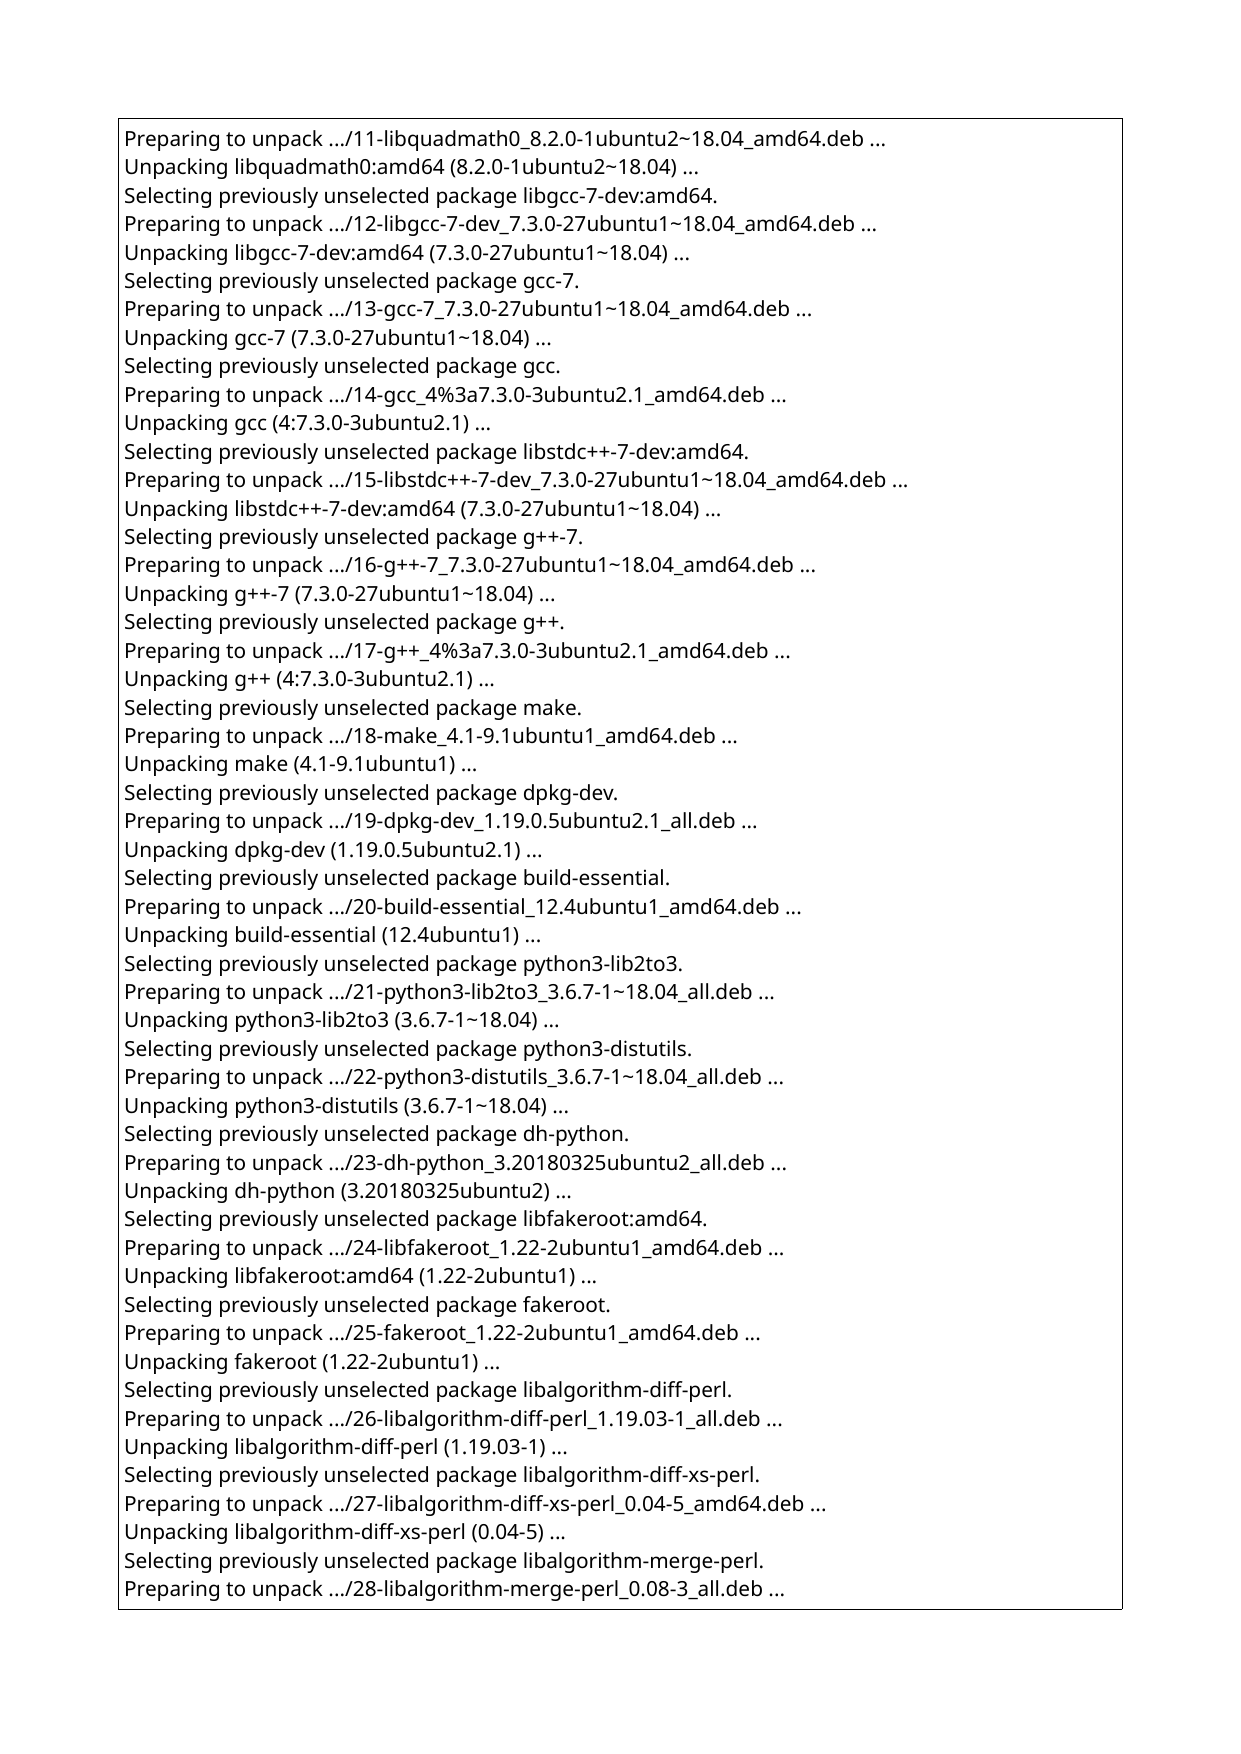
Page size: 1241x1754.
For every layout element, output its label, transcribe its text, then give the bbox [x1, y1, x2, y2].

table_header Preparing to unpack .../11-libquadmath0_8.2.0-1ubuntu2~18.04_amd64.deb ... Unpacking libquadmath0:amd64 (8.2.0-1ubuntu2~18.04) ... Selecting previously unselected package libgcc-7-dev:amd64. Preparing to unpack .../12-libgcc-7-dev_7.3.0-27ubuntu1~18.04_amd64.deb ... Unpacking libgcc-7-dev:amd64 (7.3.0-27ubuntu1~18.04) ... Selecting previously unselected package gcc-7. Preparing to unpack .../13-gcc-7_7.3.0-27ubuntu1~18.04_amd64.deb ... Unpacking gcc-7 (7.3.0-27ubuntu1~18.04) ... Selecting previously unselected package gcc. Preparing to unpack .../14-gcc_4%3a7.3.0-3ubuntu2.1_amd64.deb ... Unpacking gcc (4:7.3.0-3ubuntu2.1) ... Selecting previously unselected package libstdc++-7-dev:amd64. Preparing to unpack .../15-libstdc++-7-dev_7.3.0-27ubuntu1~18.04_amd64.deb ... Unpacking libstdc++-7-dev:amd64 (7.3.0-27ubuntu1~18.04) ... Selecting previously unselected package g++-7. Preparing to unpack .../16-g++-7_7.3.0-27ubuntu1~18.04_amd64.deb ... Unpacking g++-7 (7.3.0-27ubuntu1~18.04) ... Selecting previously unselected package g++. Preparing to unpack .../17-g++_4%3a7.3.0-3ubuntu2.1_amd64.deb ... Unpacking g++ (4:7.3.0-3ubuntu2.1) ... Selecting previously unselected package make. Preparing to unpack .../18-make_4.1-9.1ubuntu1_amd64.deb ... Unpacking make (4.1-9.1ubuntu1) ... Selecting previously unselected package dpkg-dev. Preparing to unpack .../19-dpkg-dev_1.19.0.5ubuntu2.1_all.deb ... Unpacking dpkg-dev (1.19.0.5ubuntu2.1) ... Selecting previously unselected package build-essential. Preparing to unpack .../20-build-essential_12.4ubuntu1_amd64.deb ... Unpacking build-essential (12.4ubuntu1) ... Selecting previously unselected package python3-lib2to3. Preparing to unpack .../21-python3-lib2to3_3.6.7-1~18.04_all.deb ... Unpacking python3-lib2to3 (3.6.7-1~18.04) ... Selecting previously unselected package python3-distutils. Preparing to unpack .../22-python3-distutils_3.6.7-1~18.04_all.deb ... Unpacking python3-distutils (3.6.7-1~18.04) ... Selecting previously unselected package dh-python. Preparing to unpack .../23-dh-python_3.20180325ubuntu2_all.deb ... Unpacking dh-python (3.20180325ubuntu2) ... Selecting previously unselected package libfakeroot:amd64. Preparing to unpack .../24-libfakeroot_1.22-2ubuntu1_amd64.deb ... Unpacking libfakeroot:amd64 (1.22-2ubuntu1) ... Selecting previously unselected package fakeroot. Preparing to unpack .../25-fakeroot_1.22-2ubuntu1_amd64.deb ... Unpacking fakeroot (1.22-2ubuntu1) ... Selecting previously unselected package libalgorithm-diff-perl. Preparing to unpack .../26-libalgorithm-diff-perl_1.19.03-1_all.deb ... Unpacking libalgorithm-diff-perl (1.19.03-1) ... Selecting previously unselected package libalgorithm-diff-xs-perl. Preparing to unpack .../27-libalgorithm-diff-xs-perl_0.04-5_amd64.deb ... Unpacking libalgorithm-diff-xs-perl (0.04-5) ... Selecting previously unselected package libalgorithm-merge-perl. Preparing to unpack .../28-libalgorithm-merge-perl_0.08-3_all.deb ... [119, 119, 1122, 1608]
